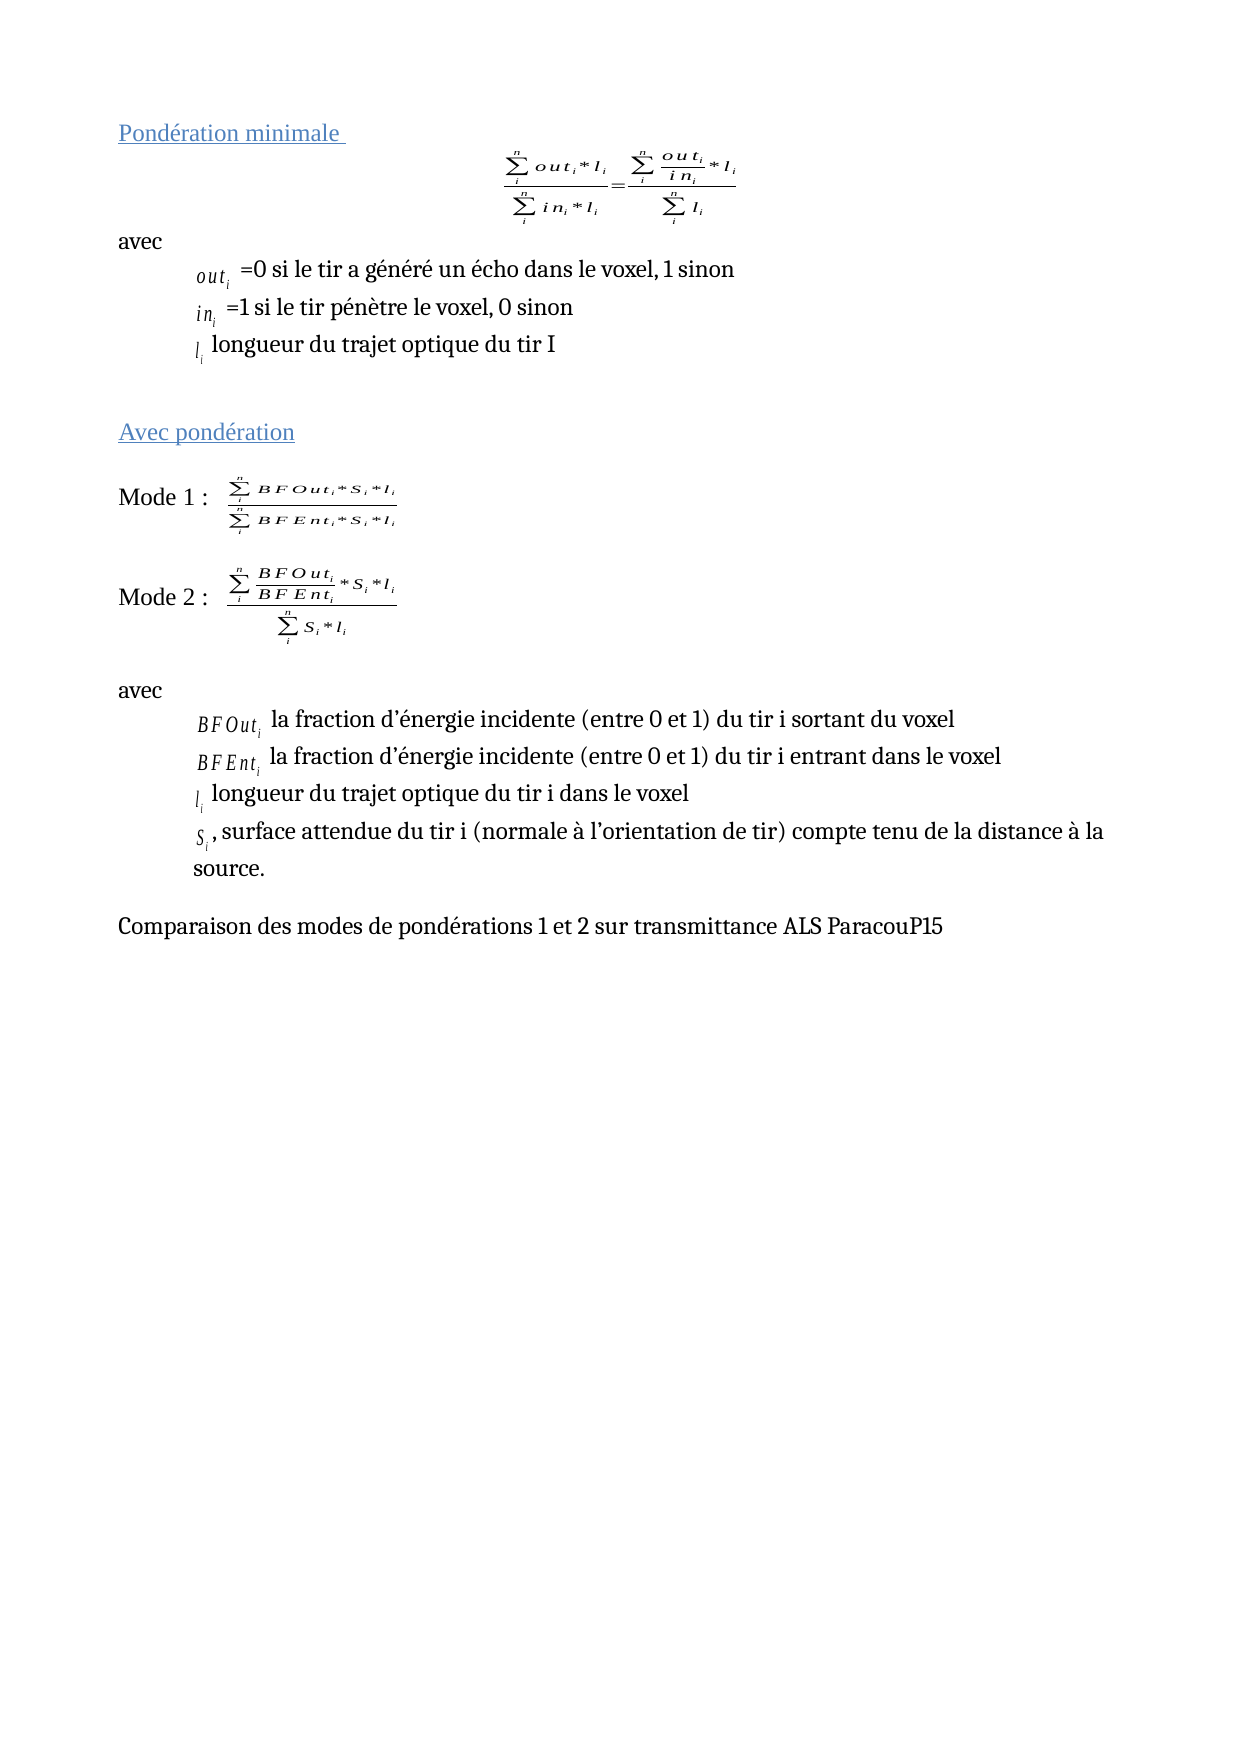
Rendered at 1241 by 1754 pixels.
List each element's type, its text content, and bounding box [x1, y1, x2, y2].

text longueur du trajet optique du tir I [118, 330, 1122, 367]
text =0 si le tir a généré un écho dans le voxel, 1 sinon [118, 255, 1122, 293]
text Mode 2 : [118, 564, 1122, 647]
subtitle Pondération minimale [118, 118, 1122, 147]
text la fraction d’énergie incidente (entre 0 et 1) du tir i sortant du voxel [118, 704, 1122, 742]
text Comparaison des modes de pondérations 1 et 2 sur transmittance ALS ParacouP15 [118, 912, 1122, 940]
text avec [118, 676, 1122, 704]
text la fraction d’énergie incidente (entre 0 et 1) du tir i entrant dans le voxel [118, 742, 1122, 779]
text longueur du trajet optique du tir i dans le voxel [118, 779, 1122, 817]
text =1 si le tir pénètre le voxel, 0 sinon [118, 293, 1122, 330]
subtitle Avec pondération [118, 417, 1122, 446]
text , surface attendue du tir i (normale à l’orientation de tir) compte tenu de la distance à la source. [118, 817, 1122, 883]
text avec [118, 227, 1122, 255]
text Mode 1 : [118, 474, 1122, 536]
